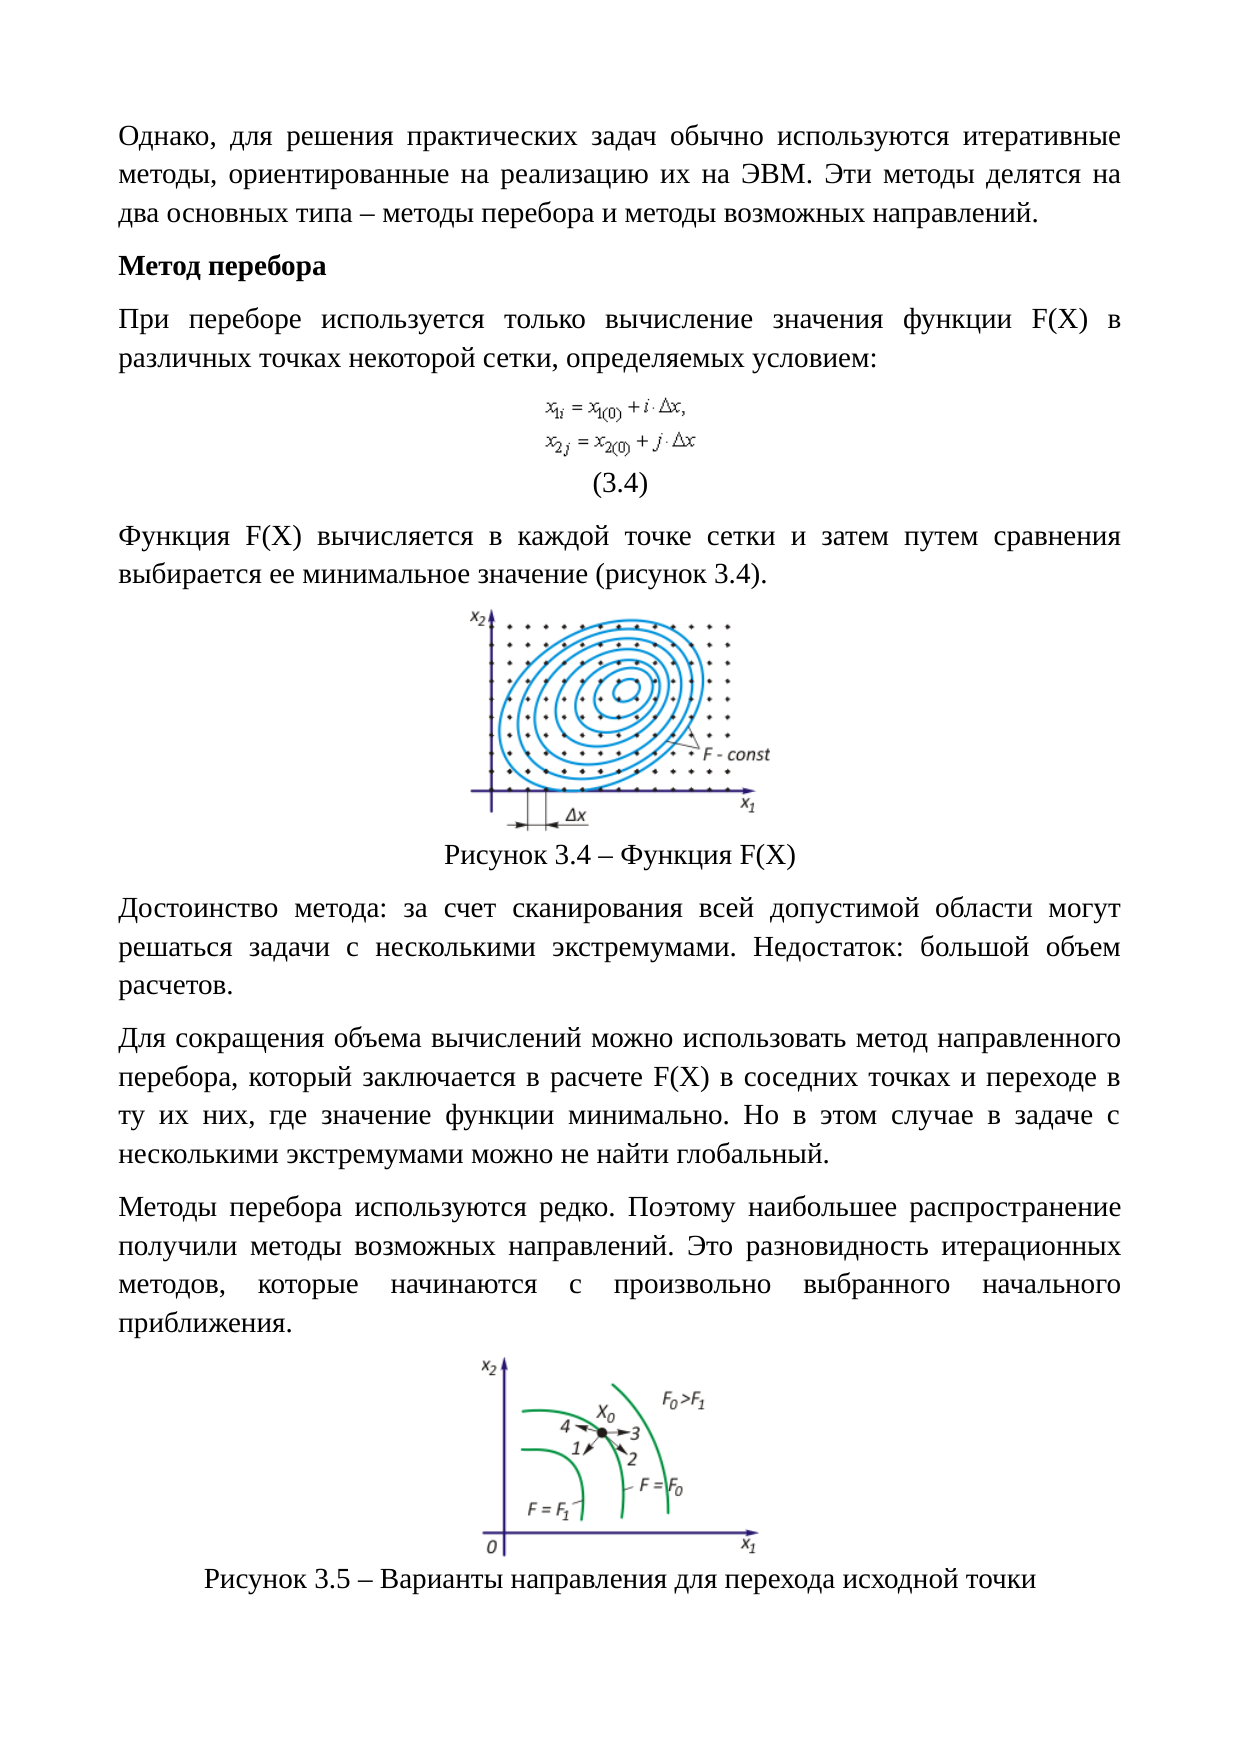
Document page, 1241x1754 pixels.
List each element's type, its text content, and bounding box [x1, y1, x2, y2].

text Для сокращения объема вычислений можно использовать метод направленного перебора, который заключается в расчете F(X) в соседних точках и переходе в ту их них, где значение функции минимально. Но в этом случае в задаче с несколькими экстремумами можно не найти глобальный. [118, 1020, 1122, 1169]
text Метод перебора [118, 248, 1122, 282]
picture [481, 1357, 759, 1557]
text Однако, для решения практических задач обычно используются итеративные методы, ориентированные на реализацию их на ЭВМ. Эти методы делятся на два основных типа – методы перебора и методы возможных направлений. [118, 118, 1122, 229]
text Функция F(X) вычисляется в каждой точке сетки и затем путем сравнения выбирается ее минимальное значение (рисунок 3.4). [118, 518, 1122, 590]
picture [542, 393, 698, 460]
text При переборе используется только вычисление значения функции F(X) в различных точках некоторой сетки, определяемых условием: [118, 301, 1122, 373]
text Методы перебора используются редко. Поэтому наибольшее распространение получили методы возможных направлений. Это разновидность итерационных методов, которые начинаются с произвольно выбранного начального приближения. [118, 1189, 1122, 1338]
text Рисунок 3.5 – Варианты направления для перехода исходной точки [118, 1358, 1122, 1595]
text Рисунок 3.4 – Функция F(X) [118, 609, 1122, 871]
text (3.4) [118, 393, 1122, 498]
text Достоинство метода: за счет сканирования всей допустимой области могут решаться задачи с несколькими экстремумами. Недостаток: большой объем расчетов. [118, 890, 1122, 1001]
picture [470, 609, 770, 832]
